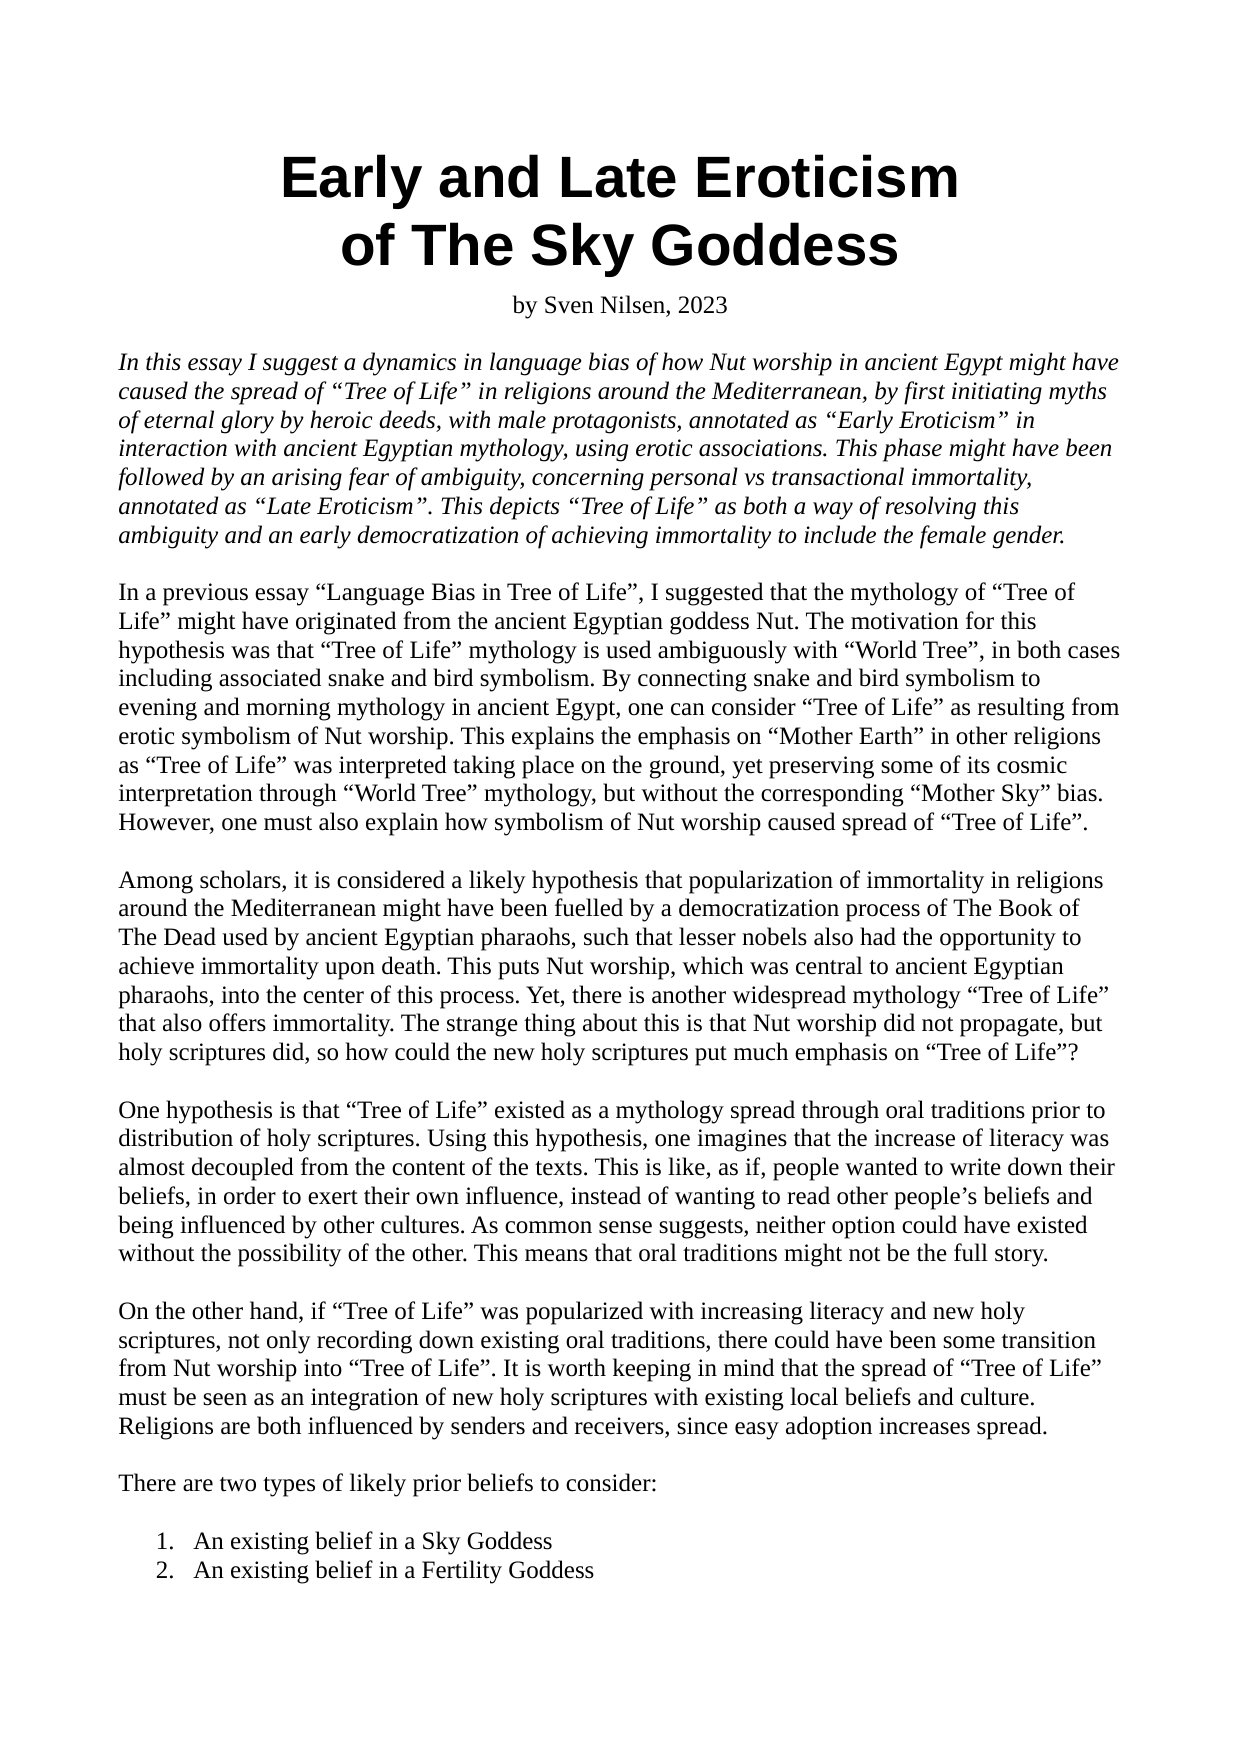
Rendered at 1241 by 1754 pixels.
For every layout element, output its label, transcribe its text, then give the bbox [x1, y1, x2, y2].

list An existing belief in a Fertility Goddess [156, 1555, 1122, 1583]
text In this essay I suggest a dynamics in language bias of how Nut worship in ancient Egypt might have caused the spread of “Tree of Life” in religions around the Mediterranean, by first initiating myths of eternal glory by heroic deeds, with male protagonists, annotated as “Early Eroticism” in interaction with ancient Egyptian mythology, using erotic associations. This phase might have been followed by an arising fear of ambiguity, concerning personal vs transactional immortality, annotated as “Late Eroticism”. This depicts “Tree of Life” as both a way of resolving this ambiguity and an early democratization of achieving immortality to include the female gender. [118, 347, 1122, 548]
title Early and Late Eroticism of The Sky Goddess [118, 143, 1122, 277]
text In a previous essay “Language Bias in Tree of Life”, I suggested that the mythology of “Tree of Life” might have originated from the ancient Egyptian goddess Nut. The motivation for this hypothesis was that “Tree of Life” mythology is used ambiguously with “World Tree”, in both cases including associated snake and bird symbolism. By connecting snake and bird symbolism to evening and morning mythology in ancient Egypt, one can consider “Tree of Life” as resulting from erotic symbolism of Nut worship. This explains the emphasis on “Mother Earth” in other religions as “Tree of Life” was interpreted taking place on the ground, yet preserving some of its cosmic interpretation through “World Tree” mythology, but without the corresponding “Mother Sky” bias. However, one must also explain how symbolism of Nut worship caused spread of “Tree of Life”. [118, 577, 1122, 836]
text There are two types of likely prior beliefs to consider: [118, 1468, 1122, 1497]
text by Sven Nilsen, 2023 [118, 290, 1122, 318]
text On the other hand, if “Tree of Life” was popularized with increasing literacy and new holy scriptures, not only recording down existing oral traditions, there could have been some transition from Nut worship into “Tree of Life”. It is worth keeping in mind that the spread of “Tree of Life” must be seen as an integration of new holy scriptures with existing local beliefs and culture. Religions are both influenced by senders and receivers, since easy adoption increases spread. [118, 1296, 1122, 1440]
text Among scholars, it is considered a likely hypothesis that popularization of immortality in religions around the Mediterranean might have been fuelled by a democratization process of The Book of The Dead used by ancient Egyptian pharaohs, such that lesser nobels also had the opportunity to achieve immortality upon death. This puts Nut worship, which was central to ancient Egyptian pharaohs, into the center of this process. Yet, there is another widespread mythology “Tree of Life” that also offers immortality. The strange thing about this is that Nut worship did not propagate, but holy scriptures did, so how could the new holy scriptures put much emphasis on “Tree of Life”? [118, 865, 1122, 1066]
text One hypothesis is that “Tree of Life” existed as a mythology spread through oral traditions prior to distribution of holy scriptures. Using this hypothesis, one imagines that the increase of literacy was almost decoupled from the content of the texts. This is like, as if, people wanted to write down their beliefs, in order to exert their own influence, instead of wanting to read other people’s beliefs and being influenced by other cultures. As common sense suggests, neither option could have existed without the possibility of the other. This means that oral traditions might not be the full story. [118, 1095, 1122, 1267]
list An existing belief in a Sky Goddess [156, 1526, 1122, 1555]
